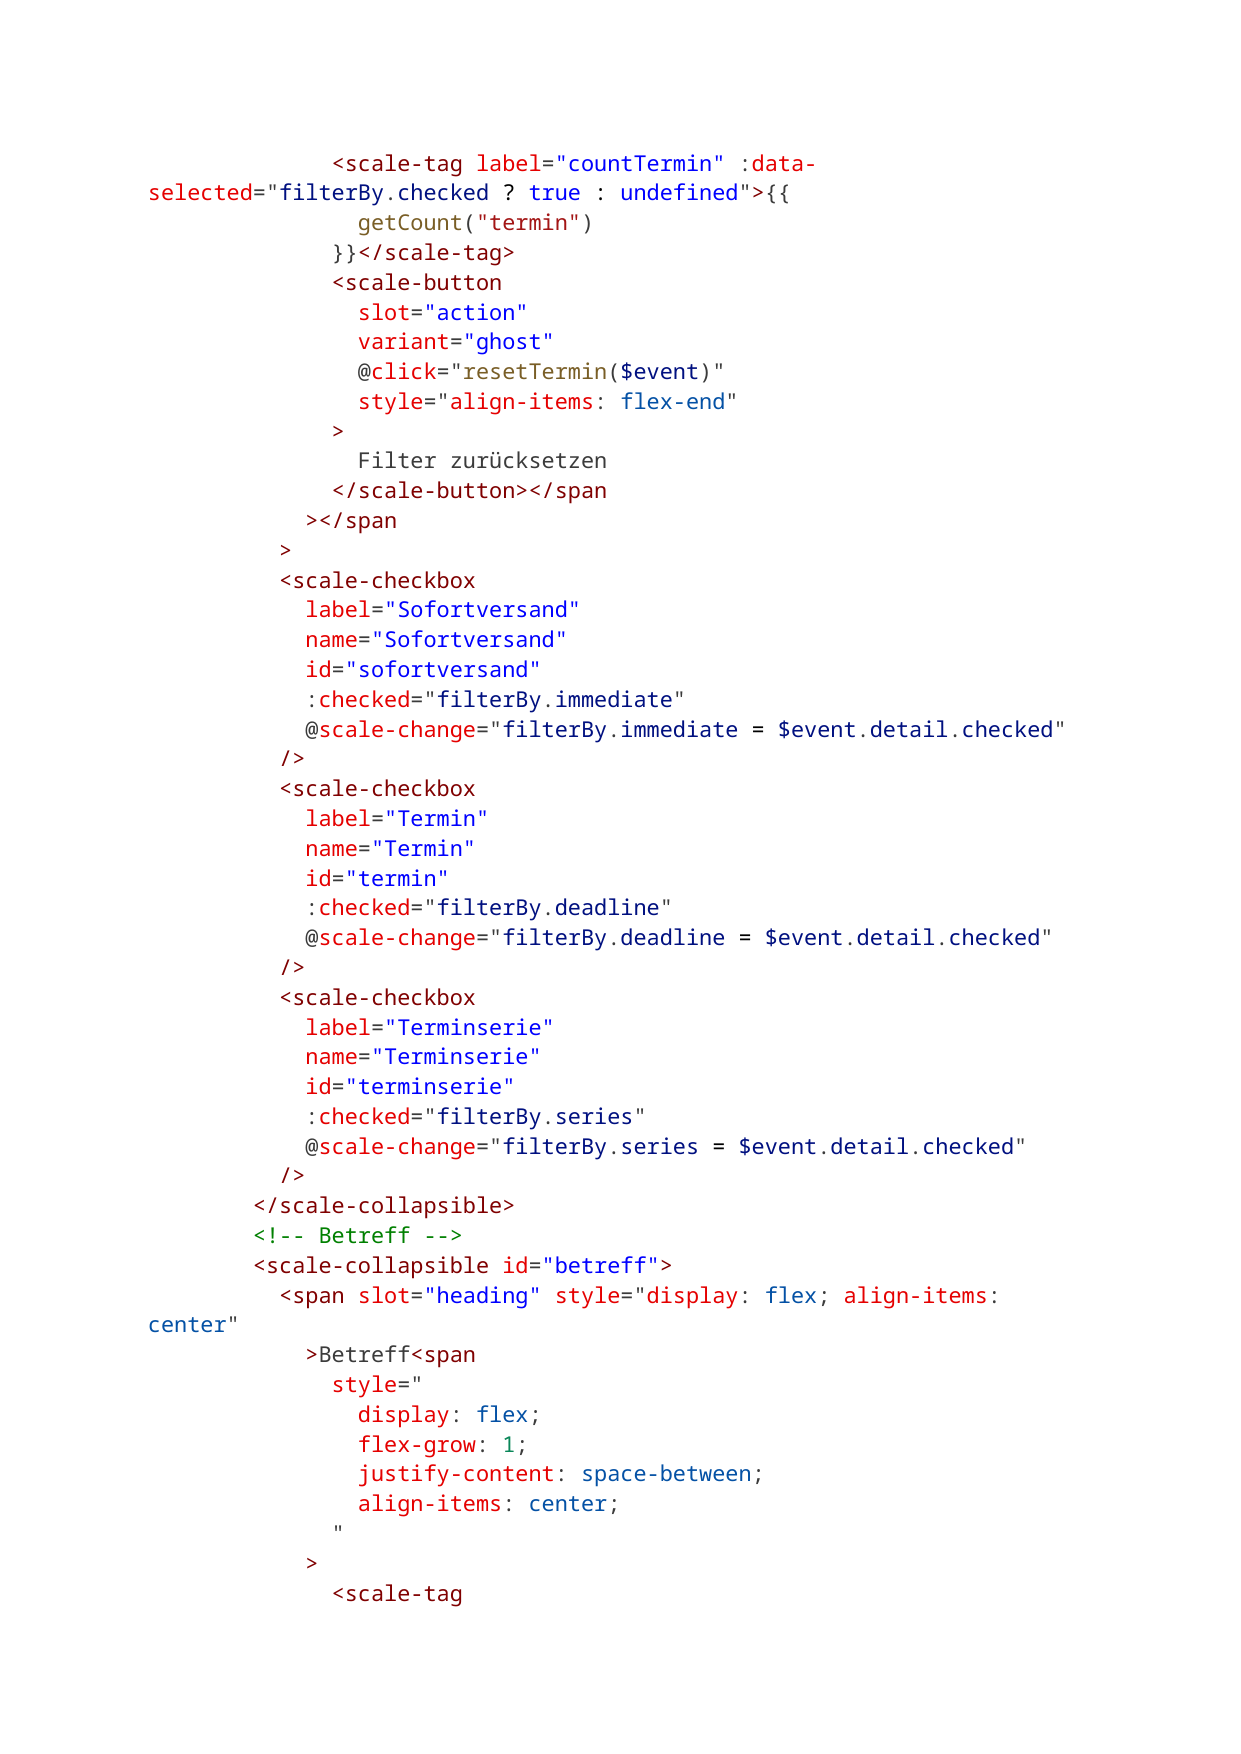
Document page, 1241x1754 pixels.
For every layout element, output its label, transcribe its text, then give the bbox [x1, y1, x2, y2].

text style=" [148, 1369, 1093, 1399]
text label="Terminserie" [148, 1012, 1093, 1041]
text <scale-button [148, 267, 1093, 297]
text name="Sofortversand" [148, 624, 1093, 654]
text > [148, 1548, 1093, 1578]
text label="Termin" [148, 803, 1093, 833]
text /> [148, 743, 1093, 773]
text <scale-tag label="countTermin" :data-selected="filterBy.checked ? true : undefined">{{ [148, 148, 1093, 207]
text name="Termin" [148, 833, 1093, 863]
text > [148, 535, 1093, 565]
text <!-- Betreff --> [148, 1220, 1093, 1250]
text /> [148, 1161, 1093, 1190]
text <scale-tag [148, 1578, 1093, 1607]
text variant="ghost" [148, 326, 1093, 356]
text /> [148, 952, 1093, 982]
text @click="resetTermin($event)" [148, 356, 1093, 386]
text @scale-change="filterBy.series = $event.detail.checked" [148, 1131, 1093, 1161]
text :checked="filterBy.series" [148, 1101, 1093, 1131]
text @scale-change="filterBy.immediate = $event.detail.checked" [148, 714, 1093, 743]
text flex-grow: 1; [148, 1429, 1093, 1458]
text @scale-change="filterBy.deadline = $event.detail.checked" [148, 922, 1093, 952]
text <scale-checkbox [148, 773, 1093, 803]
text align-items: center; [148, 1488, 1093, 1518]
text </scale-button></span [148, 475, 1093, 505]
text " [148, 1518, 1093, 1548]
text getCount("termin") [148, 207, 1093, 237]
text label="Sofortversand" [148, 594, 1093, 624]
text name="Terminserie" [148, 1041, 1093, 1071]
text id="terminserie" [148, 1071, 1093, 1101]
text </scale-collapsible> [148, 1190, 1093, 1220]
text <scale-checkbox [148, 565, 1093, 594]
text :checked="filterBy.immediate" [148, 684, 1093, 714]
text slot="action" [148, 297, 1093, 326]
text <scale-checkbox [148, 982, 1093, 1012]
text Filter zurücksetzen [148, 446, 1093, 475]
text id="termin" [148, 863, 1093, 892]
text id="sofortversand" [148, 654, 1093, 684]
text ></span [148, 505, 1093, 535]
text justify-content: space-between; [148, 1458, 1093, 1488]
text <span slot="heading" style="display: flex; align-items: center" [148, 1280, 1093, 1339]
text <scale-collapsible id="betreff"> [148, 1250, 1093, 1280]
text :checked="filterBy.deadline" [148, 892, 1093, 922]
text display: flex; [148, 1399, 1093, 1429]
text >Betreff<span [148, 1339, 1093, 1369]
text style="align-items: flex-end" [148, 386, 1093, 416]
text }}</scale-tag> [148, 237, 1093, 267]
text > [148, 416, 1093, 446]
